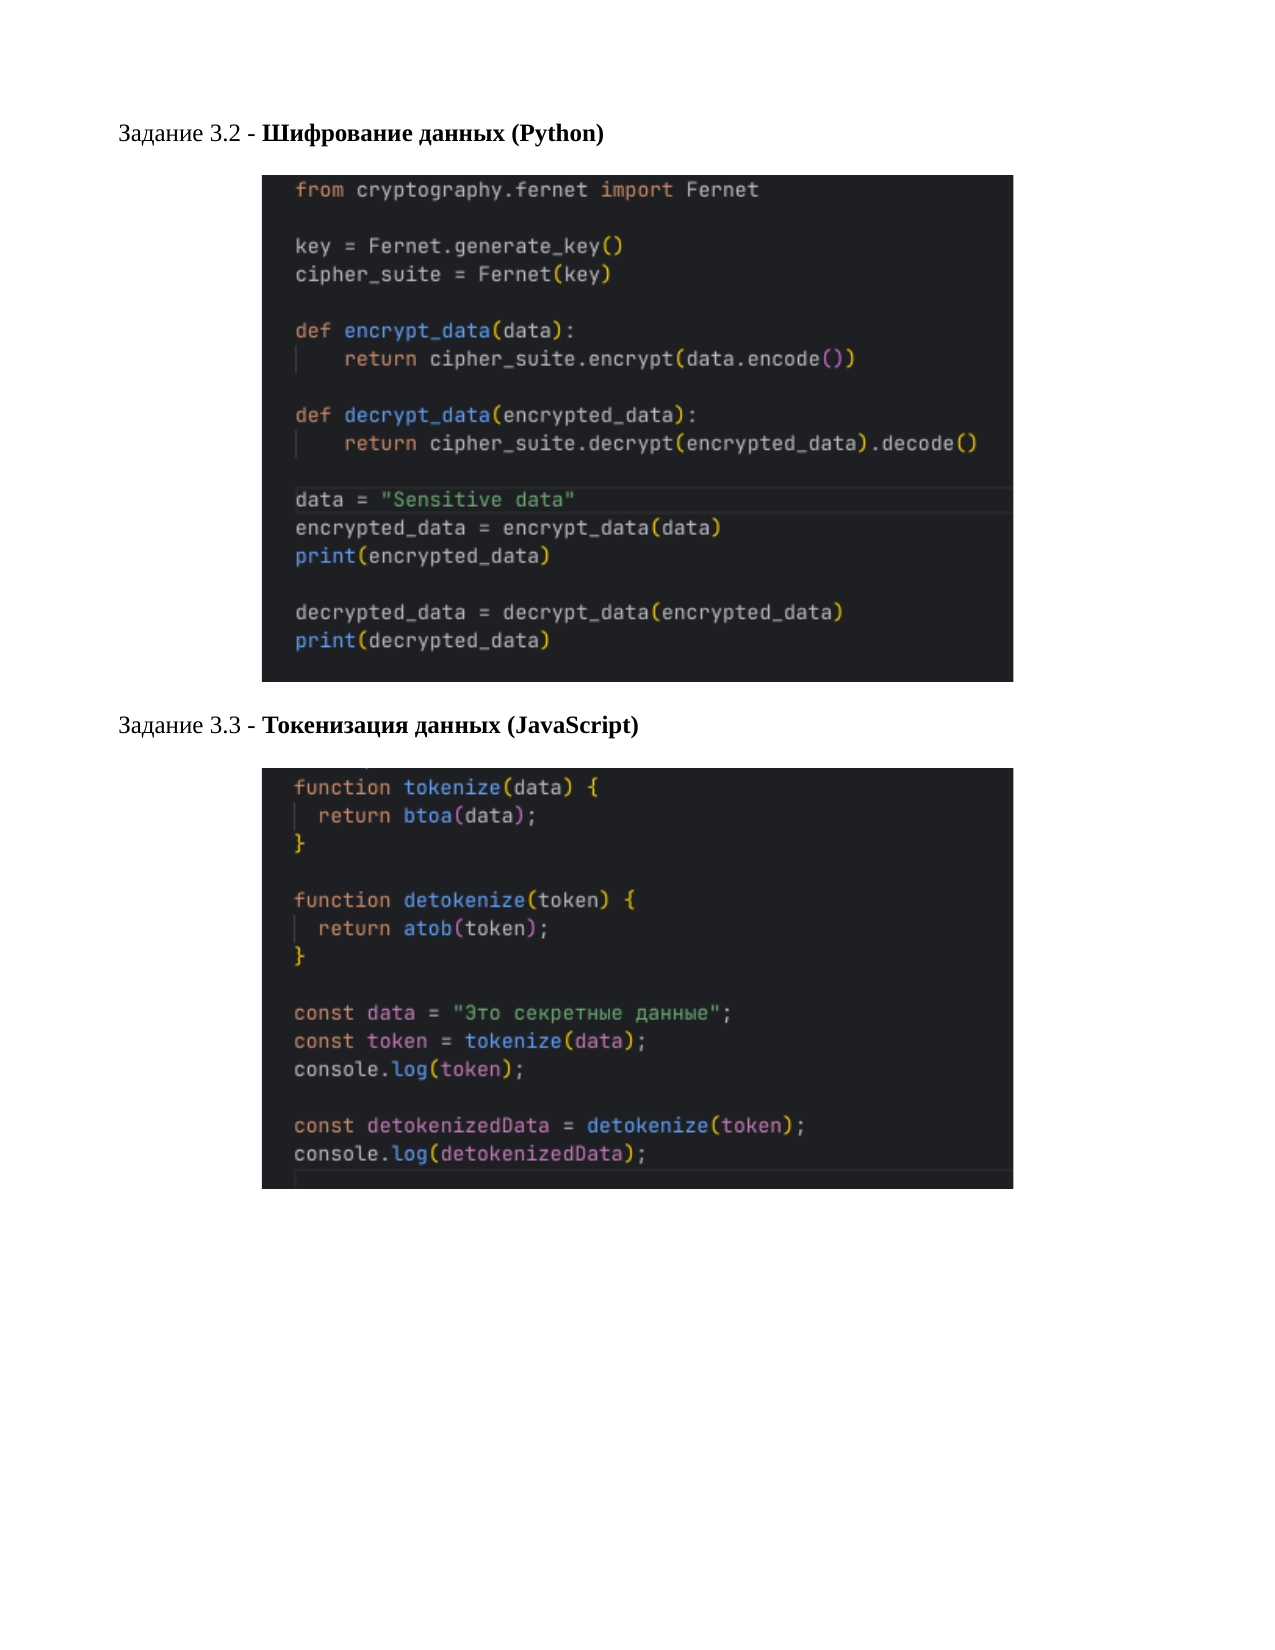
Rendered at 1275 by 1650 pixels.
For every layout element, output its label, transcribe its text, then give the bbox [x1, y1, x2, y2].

picture [261, 175, 1014, 682]
picture [261, 768, 1014, 1189]
text Задание 3.3 - Токенизация данных (JavaScript) [118, 711, 1157, 739]
text Задание 3.2 - Шифрование данных (Python) [118, 118, 1157, 147]
